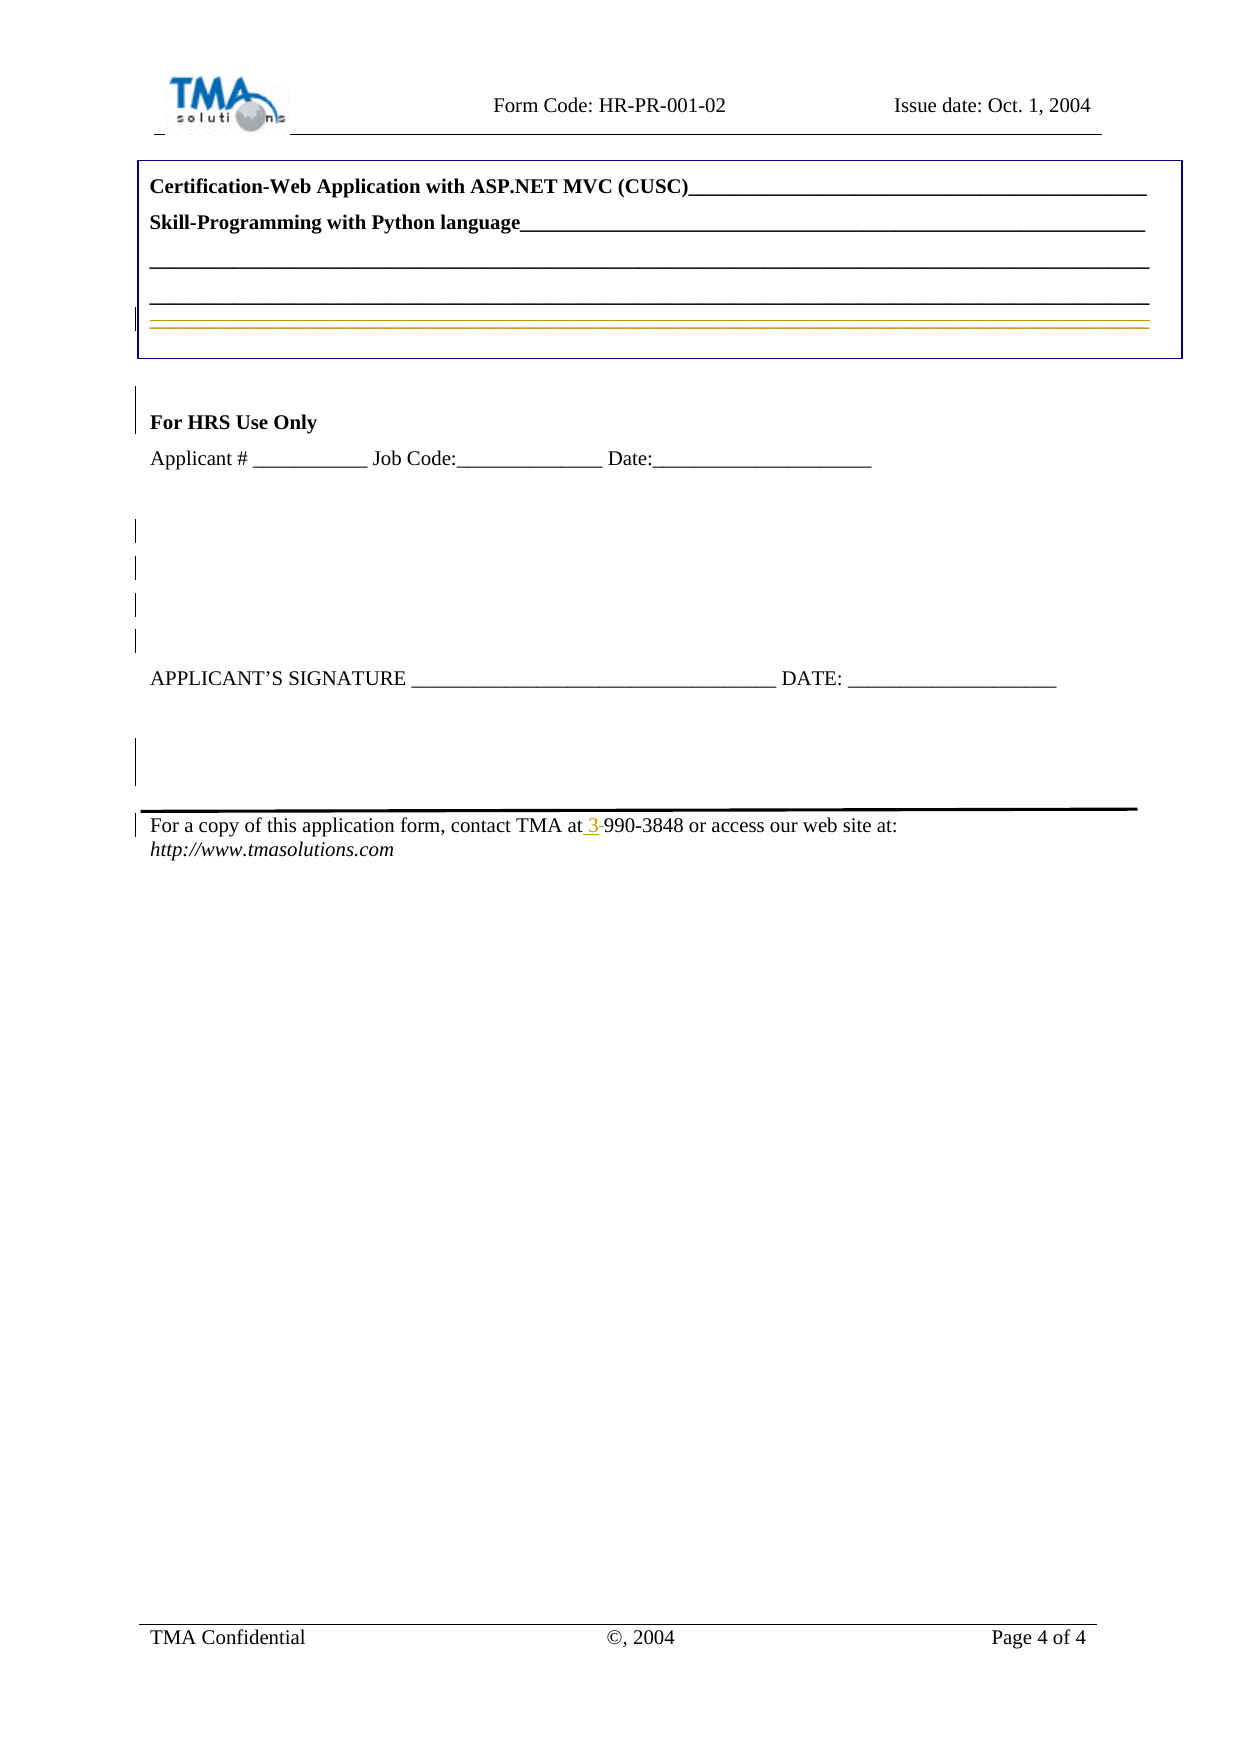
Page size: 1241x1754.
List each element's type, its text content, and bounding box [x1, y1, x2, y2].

text For HRS Use Only [150, 386, 1090, 410]
table_cell SKILLS/CERTIFICATIONS/ PROGRAMMING LANGUAGES: Programming Languages C/C++ Java .Net Other Languages Web Database Networking Analysis & Design Operating System Others Other skills, certification - please specify: ­­­­­­Certification-Global Software Talent C++ (FPT)______________________________________________________ Certification-Web Application with ASP.NET MVC (CUSC)____________________________________________ Skill-Programming with Python language____________________________________________________________ ________________________________________________________________________________________________ ________________________________________________________________________________________________ [139, 161, 1181, 358]
text Applicant # ___________ Job Code:______________ Date:_____________________ [150, 446, 1164, 470]
picture [165, 75, 290, 135]
text [150, 786, 1090, 809]
text APPLICANT’S SIGNATURE ___________________________________ DATE: ­____________________ [150, 666, 1164, 690]
text For a copy of this application form, contact TMA at 3990-3848 or access our web site at: http://www.tmasolutions.com [150, 811, 1090, 861]
